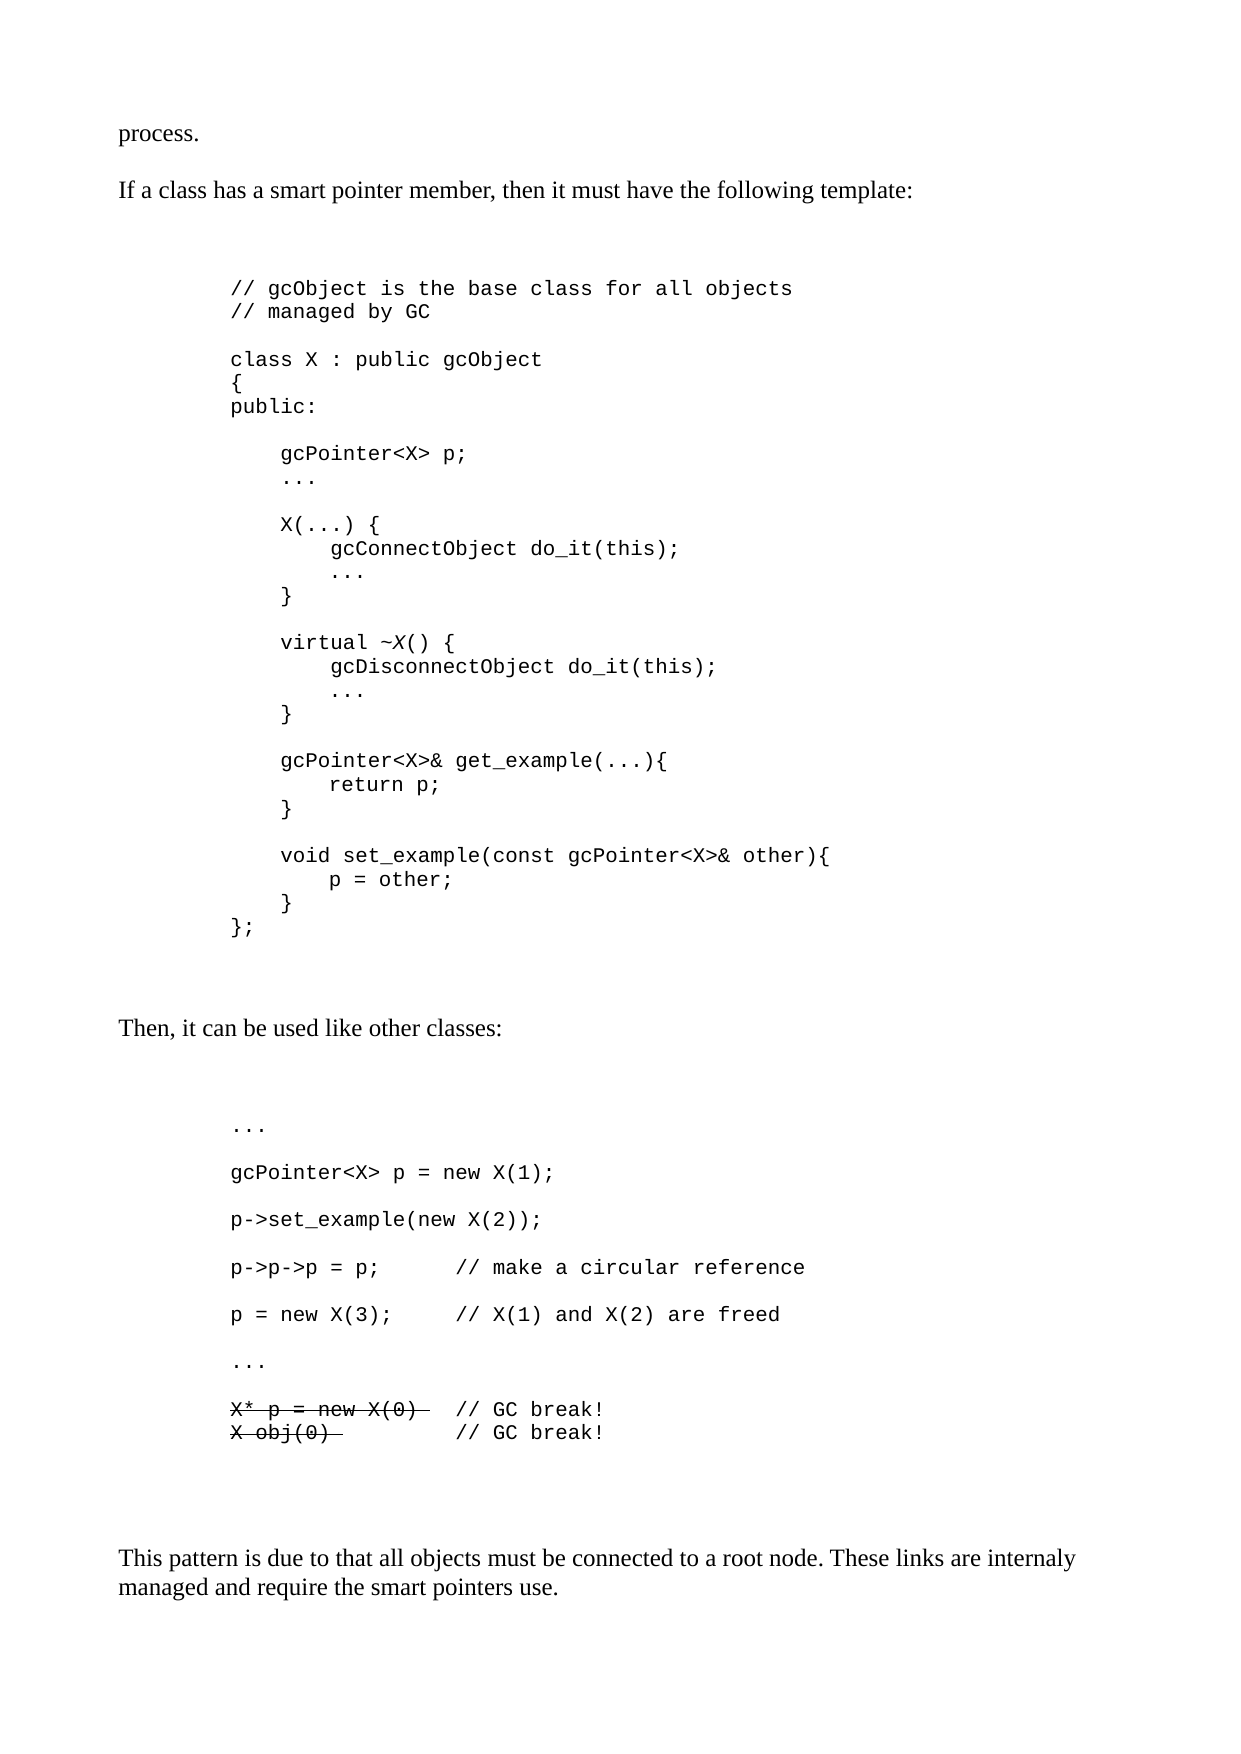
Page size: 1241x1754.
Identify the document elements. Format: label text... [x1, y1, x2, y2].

text gcPointer<X>& get_example(...){ [230, 751, 1084, 774]
text return p; [230, 774, 1084, 798]
text gcPointer<X> p; [230, 443, 1084, 467]
text ... [230, 467, 1084, 490]
text ... [230, 561, 1084, 585]
text p->p->p = p; // make a circular reference [230, 1257, 1084, 1280]
text X(...) { [230, 514, 1084, 538]
text X obj(0) // GC break! [230, 1422, 1084, 1446]
text Then, it can be used like other classes: [118, 1013, 1122, 1042]
text If a class has a smart pointer member, then it must have the following template: [118, 176, 1122, 204]
text p = other; [230, 869, 1084, 892]
text public: [230, 396, 1084, 419]
text } [230, 585, 1084, 609]
text class X : public gcObject [230, 348, 1084, 372]
text } [230, 703, 1084, 727]
text ... [230, 1115, 1084, 1138]
text ... [230, 1351, 1084, 1375]
text p = new X(3); // X(1) and X(2) are freed [230, 1304, 1084, 1328]
text virtual ~X() { [230, 632, 1084, 656]
text } [230, 798, 1084, 821]
text This pattern is due to that all objects must be connected to a root node. These links are internaly managed and require the smart pointers use. [118, 1543, 1122, 1600]
text gcDisconnectObject do_it(this); [230, 656, 1084, 679]
text } [230, 892, 1084, 916]
text void set_example(const gcPointer<X>& other){ [230, 845, 1084, 869]
text gcConnectObject do_it(this); [230, 538, 1084, 561]
text // managed by GC [230, 301, 1084, 325]
text }; [230, 916, 1084, 940]
text X* p = new X(0) // GC break! [230, 1399, 1084, 1422]
text process. [118, 118, 1122, 147]
text { [230, 372, 1084, 396]
text ... [230, 679, 1084, 703]
text // gcObject is the base class for all objects [230, 278, 1084, 301]
text gcPointer<X> p = new X(1); [230, 1162, 1084, 1186]
text p->set_example(new X(2)); [230, 1209, 1084, 1233]
